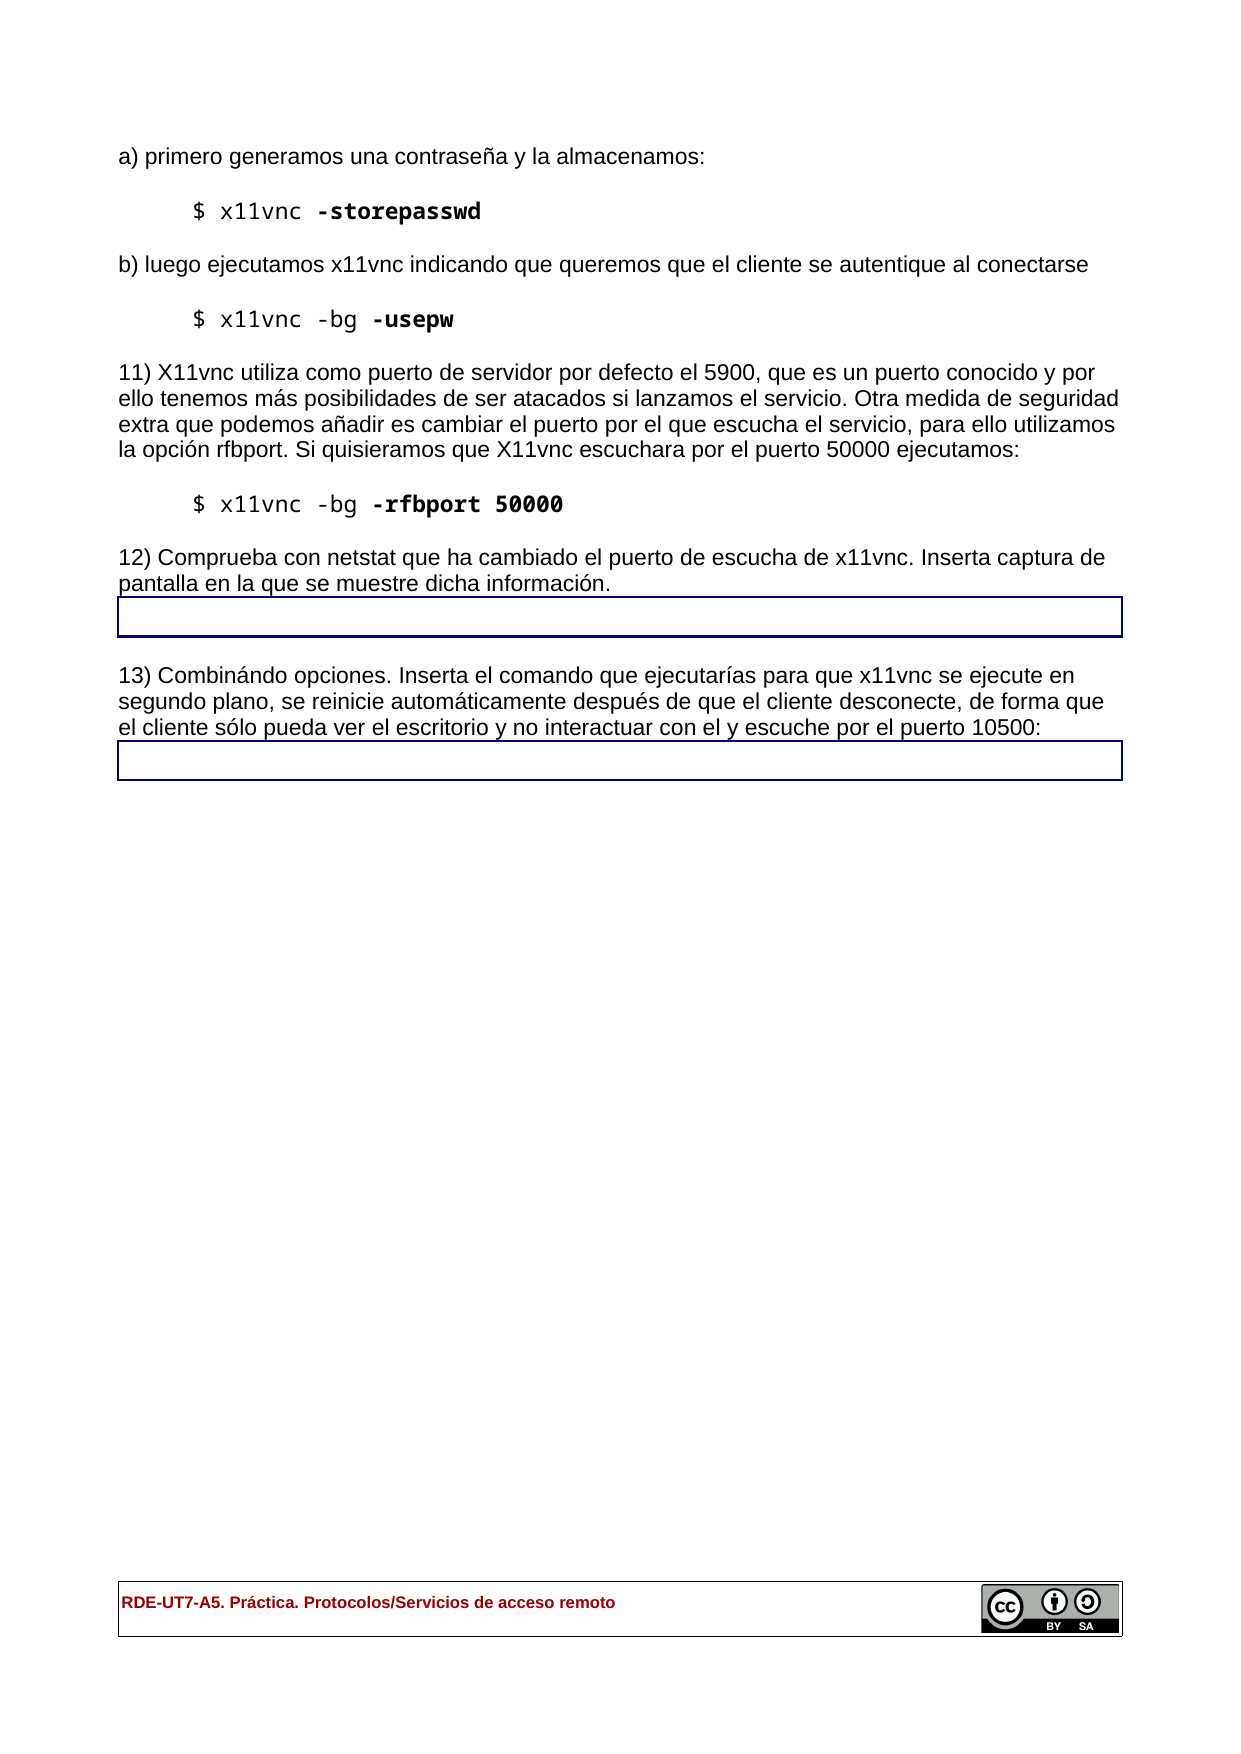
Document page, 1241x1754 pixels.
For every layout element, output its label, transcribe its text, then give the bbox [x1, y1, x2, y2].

text 12) Comprueba con netstat que ha cambiado el puerto de escucha de x11vnc. Inserta captura de pantalla en la que se muestre dicha información. [118, 545, 1122, 596]
text $ x11vnc -storepasswd [192, 195, 1122, 226]
text $ x11vnc -bg -usepw [192, 303, 1122, 334]
text $ x11vnc -bg -rfbport 50000 [192, 488, 1122, 519]
text a) primero generamos una contraseña y la almacenamos: [118, 144, 1122, 169]
picture [981, 1584, 1119, 1633]
table_header [119, 598, 1121, 635]
table_header [119, 742, 1121, 779]
text b) luego ejecutamos x11vnc indicando que queremos que el cliente se autentique al conectarse [118, 252, 1122, 277]
text 11) X11vnc utiliza como puerto de servidor por defecto el 5900, que es un puerto conocido y por ello tenemos más posibilidades de ser atacados si lanzamos el servicio. Otra medida de seguridad extra que podemos añadir es cambiar el puerto por el que escucha el servicio, para ello utilizamos la opción rfbport. Si quisieramos que X11vnc escuchara por el puerto 50000 ejecutamos: [118, 360, 1122, 462]
text 13) Combinándo opciones. Inserta el comando que ejecutarías para que x11vnc se ejecute en segundo plano, se reinicie automáticamente después de que el cliente desconecte, de forma que el cliente sólo pueda ver el escritorio y no interactuar con el y escuche por el puerto 10500: [118, 663, 1122, 740]
